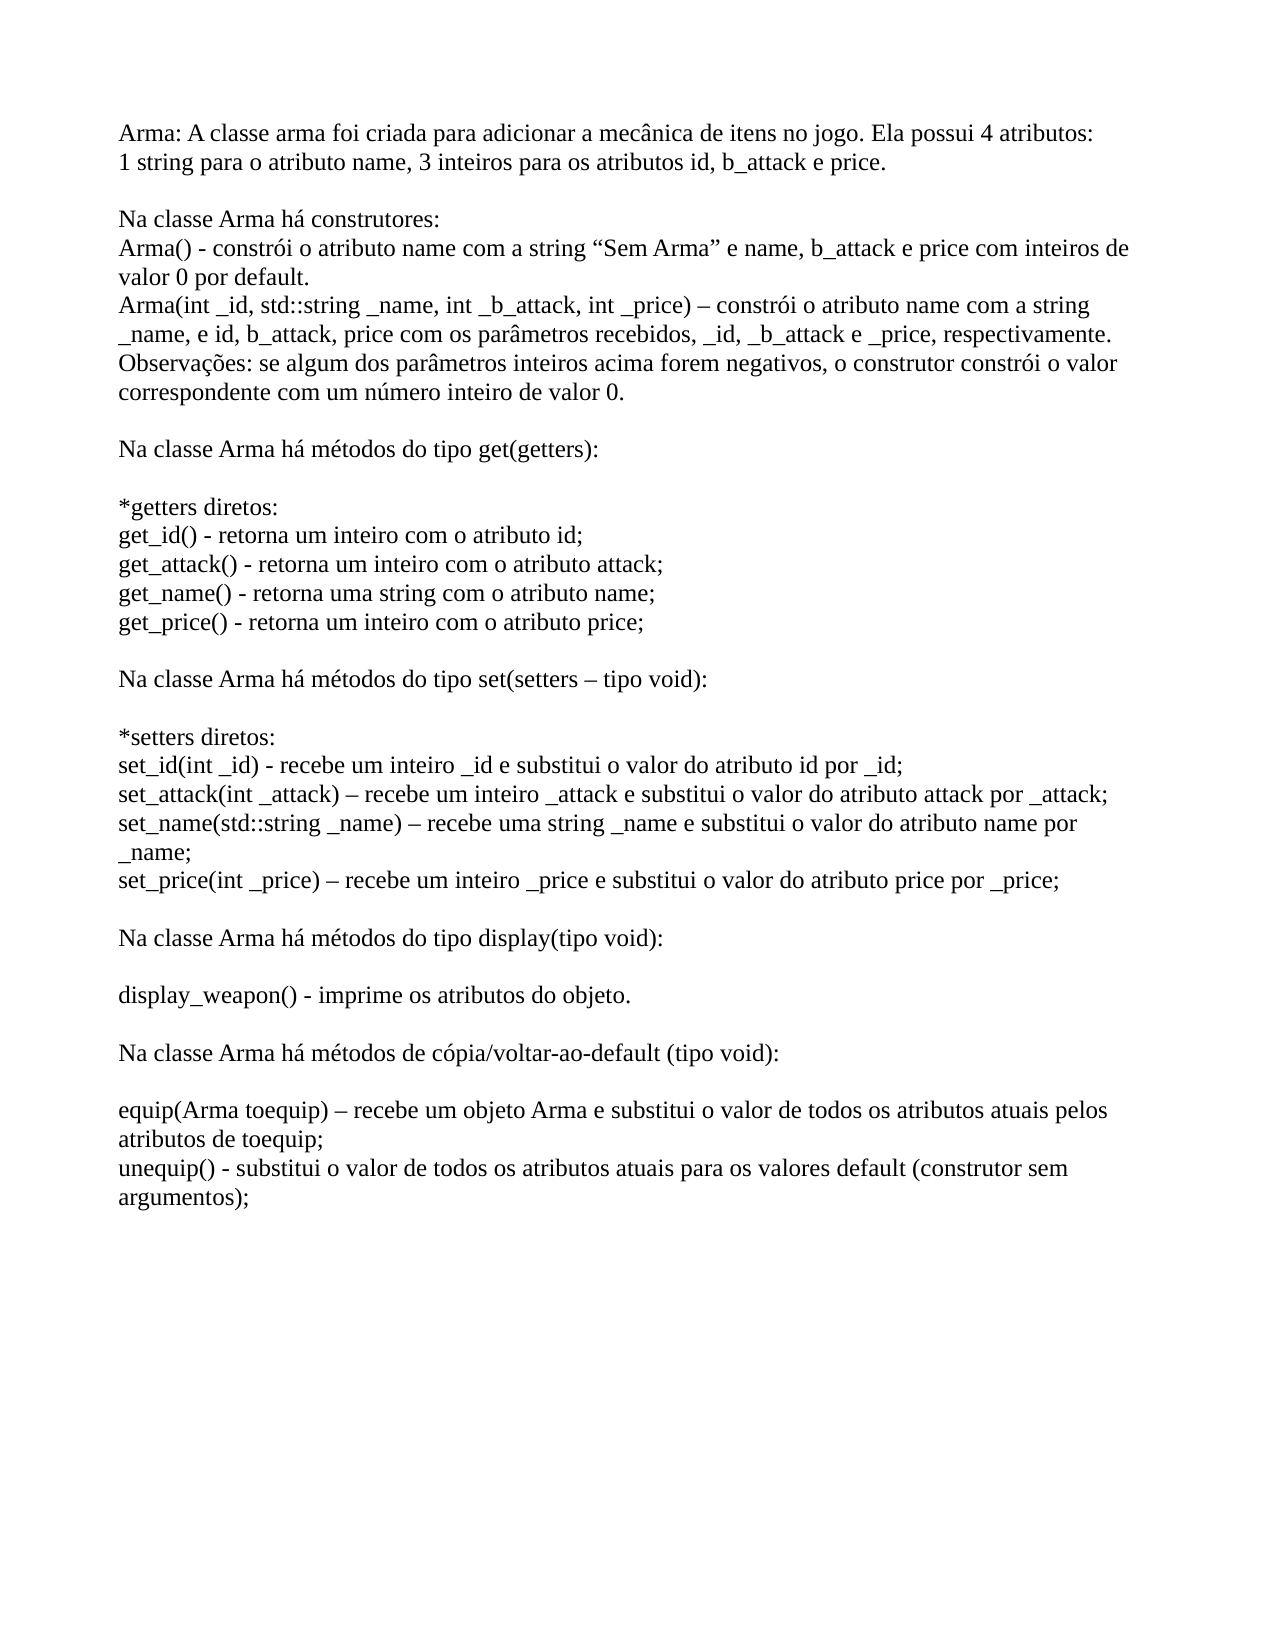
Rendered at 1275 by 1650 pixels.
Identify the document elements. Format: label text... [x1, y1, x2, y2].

text Na classe Arma há métodos do tipo display(tipo void): [118, 923, 1157, 952]
text Na classe Arma há construtores: [118, 204, 1157, 233]
text Arma() - constrói o atributo name com a string “Sem Arma” e name, b_attack e price com inteiros de valor 0 por default. [118, 233, 1157, 291]
text Na classe Arma há métodos do tipo get(getters): [118, 434, 1157, 463]
text set_id(int _id) - recebe um inteiro _id e substitui o valor do atributo id por _id; [118, 751, 1157, 779]
text unequip() - substitui o valor de todos os atributos atuais para os valores default (construtor sem argumentos); [118, 1153, 1157, 1211]
text get_price() - retorna um inteiro com o atributo price; [118, 607, 1157, 636]
text Na classe Arma há métodos de cópia/voltar-ao-default (tipo void): [118, 1038, 1157, 1067]
text 1 string para o atributo name, 3 inteiros para os atributos id, b_attack e price. [118, 147, 1157, 176]
text Arma: A classe arma foi criada para adicionar a mecânica de itens no jogo. Ela possui 4 atributos: [118, 118, 1157, 147]
text display_weapon() - imprime os atributos do objeto. [118, 981, 1157, 1009]
text Observações: se algum dos parâmetros inteiros acima forem negativos, o construtor constrói o valor correspondente com um número inteiro de valor 0. [118, 348, 1157, 406]
text *setters diretos: [118, 722, 1157, 751]
text set_attack(int _attack) – recebe um inteiro _attack e substitui o valor do atributo attack por _attack; [118, 779, 1157, 808]
text Na classe Arma há métodos do tipo set(setters – tipo void): [118, 664, 1157, 693]
text get_name() - retorna uma string com o atributo name; [118, 578, 1157, 607]
text equip(Arma toequip) – recebe um objeto Arma e substitui o valor de todos os atributos atuais pelos atributos de toequip; [118, 1096, 1157, 1153]
text set_name(std::string _name) – recebe uma string _name e substitui o valor do atributo name por _name; [118, 808, 1157, 866]
text get_attack() - retorna um inteiro com o atributo attack; [118, 549, 1157, 578]
text Arma(int _id, std::string _name, int _b_attack, int _price) – constrói o atributo name com a string _name, e id, b_attack, price com os parâmetros recebidos, _id, _b_attack e _price, respectivamente. [118, 291, 1157, 348]
text set_price(int _price) – recebe um inteiro _price e substitui o valor do atributo price por _price; [118, 866, 1157, 894]
text get_id() - retorna um inteiro com o atributo id; [118, 521, 1157, 549]
text *getters diretos: [118, 492, 1157, 521]
